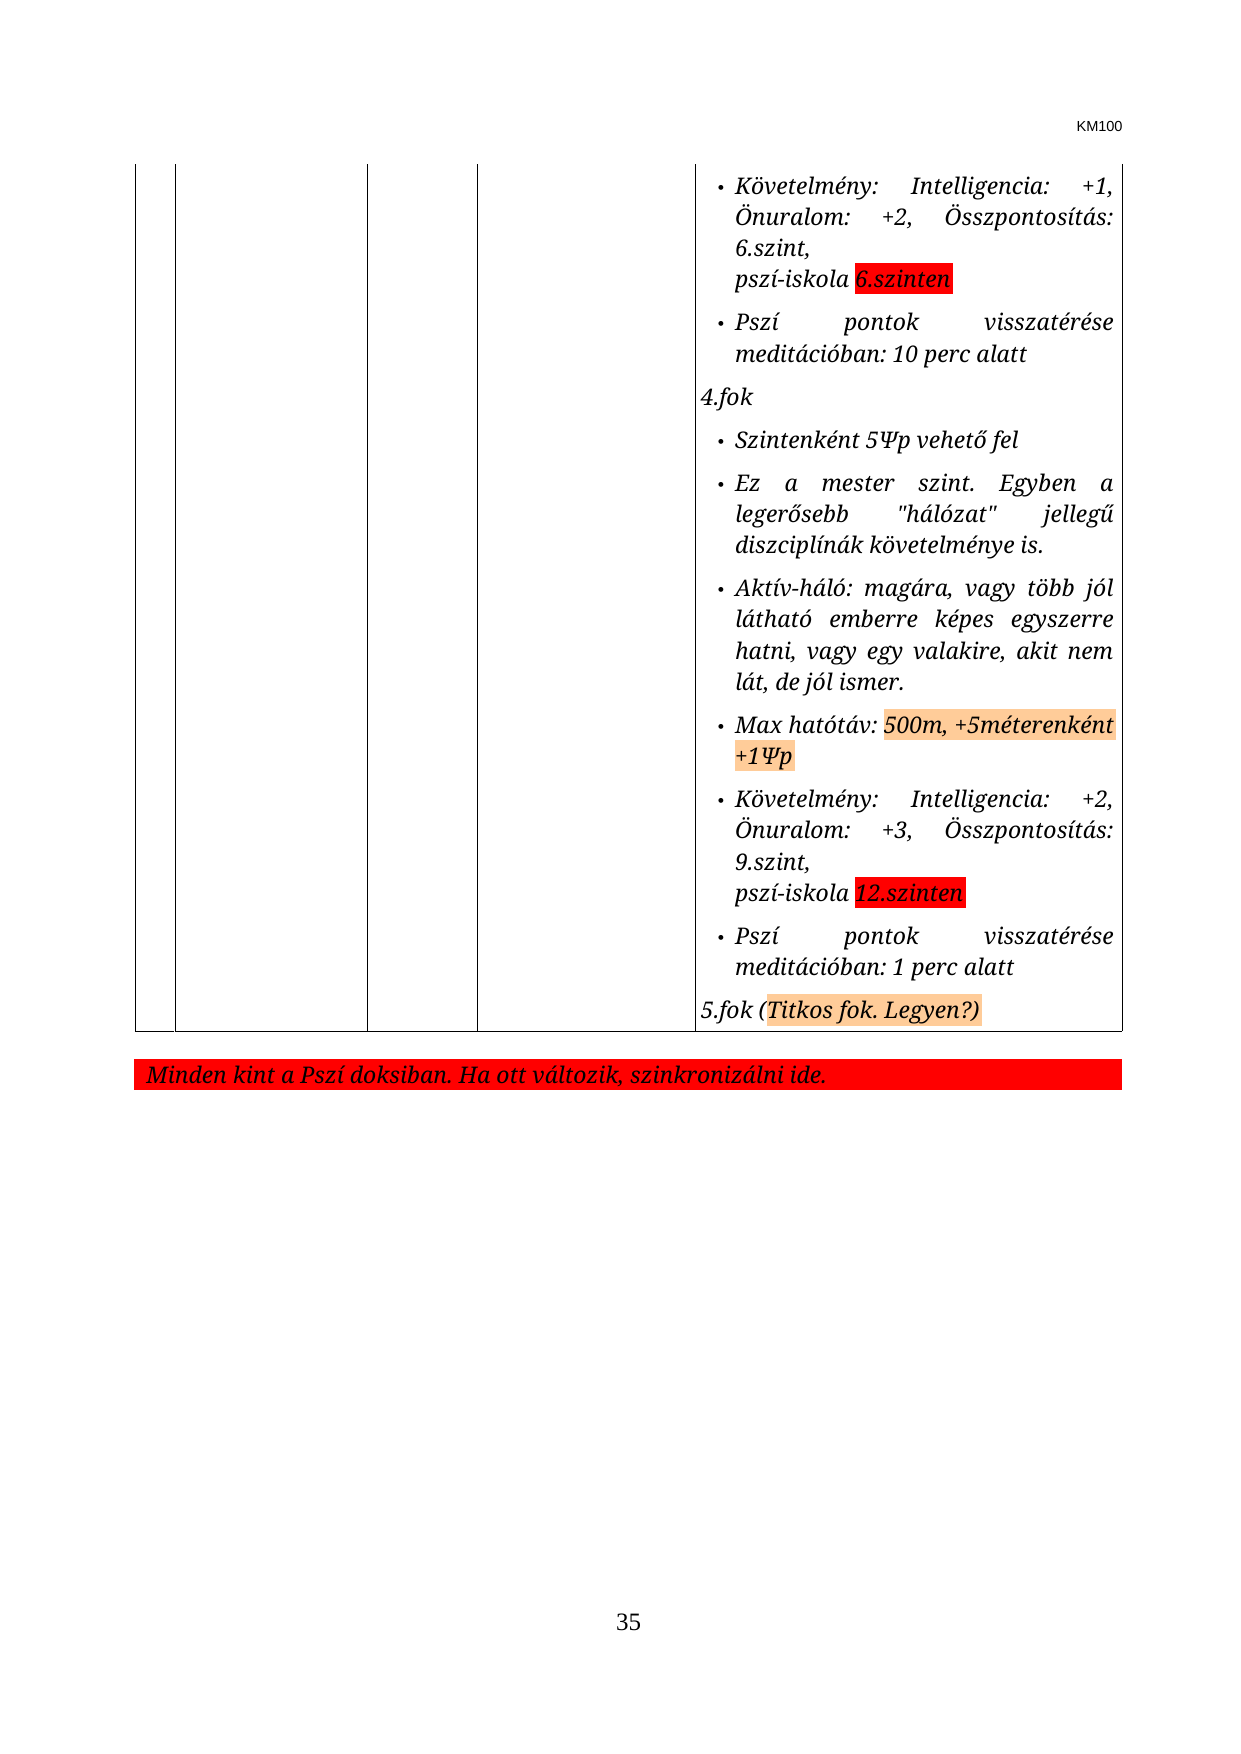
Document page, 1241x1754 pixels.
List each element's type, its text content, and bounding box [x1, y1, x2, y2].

table_cell 1.fok Ha valaki felveszi 1.fokon a Pszí alkalmazás fortélyt, akkor választania kell egy pszí iskolát is, amit kötelezően azonnal növelnie is kell legalább 1.képzettség-szintre. Szintenként 4Ψp vehető fel Passzív: az alkalmazó csak magára képes a diszciplínákat alkalmazni Követelmény: Intelligencia: 0, Önuralom: 0 (vagy +1 már itt is??) Pszí pontok visszatérése meditációban: 1 óra alatt 2.fok Szintenként 4Ψp vehető fel Aktív: magára, vagy egy célszemélyre képes hatni, akit lát. Max hatótáv: 20m, +5méterenként +1Ψp Követelmény: Intelligencia: 0, Önuralom: +1, Összpontosítás: 3. szint Pszí pontok visszatérése meditációban: 30 perc alatt 3.fok Szintenként 5Ψp vehető fel Aktív: magára, vagy legfeljebb 2 célszemélyre képes egyszerre hatni, akiket lát, vagy egy valakire, akit nem lát, de jól ismer. Max hatótáv: 100m, +5méterenként +1Ψp Követelmény: Intelligencia: +1, Önuralom: +2, Összpontosítás: 6.szint, pszí-iskola 6.szinten Pszí pontok visszatérése meditációban: 10 perc alatt 4.fok Szintenként 5Ψp vehető fel Ez a mester szint. Egyben a legerősebb "hálózat" jellegű diszciplínák követelménye is. Aktív-háló: magára, vagy több jól látható emberre képes egyszerre hatni, vagy egy valakire, akit nem lát, de jól ismer. Max hatótáv: 500m, +5méterenként +1Ψp Követelmény: Intelligencia: +2, Önuralom: +3, Összpontosítás: 9.szint, pszí-iskola 12.szinten Pszí pontok visszatérése meditációban: 1 perc alatt 5.fok (Titkos fok. Legyen?) [696, 164, 1122, 1031]
table_cell [368, 164, 477, 1031]
table_cell [136, 164, 174, 1031]
text Minden kint a Pszí doksiban. Ha ott változik, szinkronizálni ide. [134, 1059, 1122, 1090]
table_cell [478, 164, 695, 1031]
table_cell [176, 164, 367, 1031]
